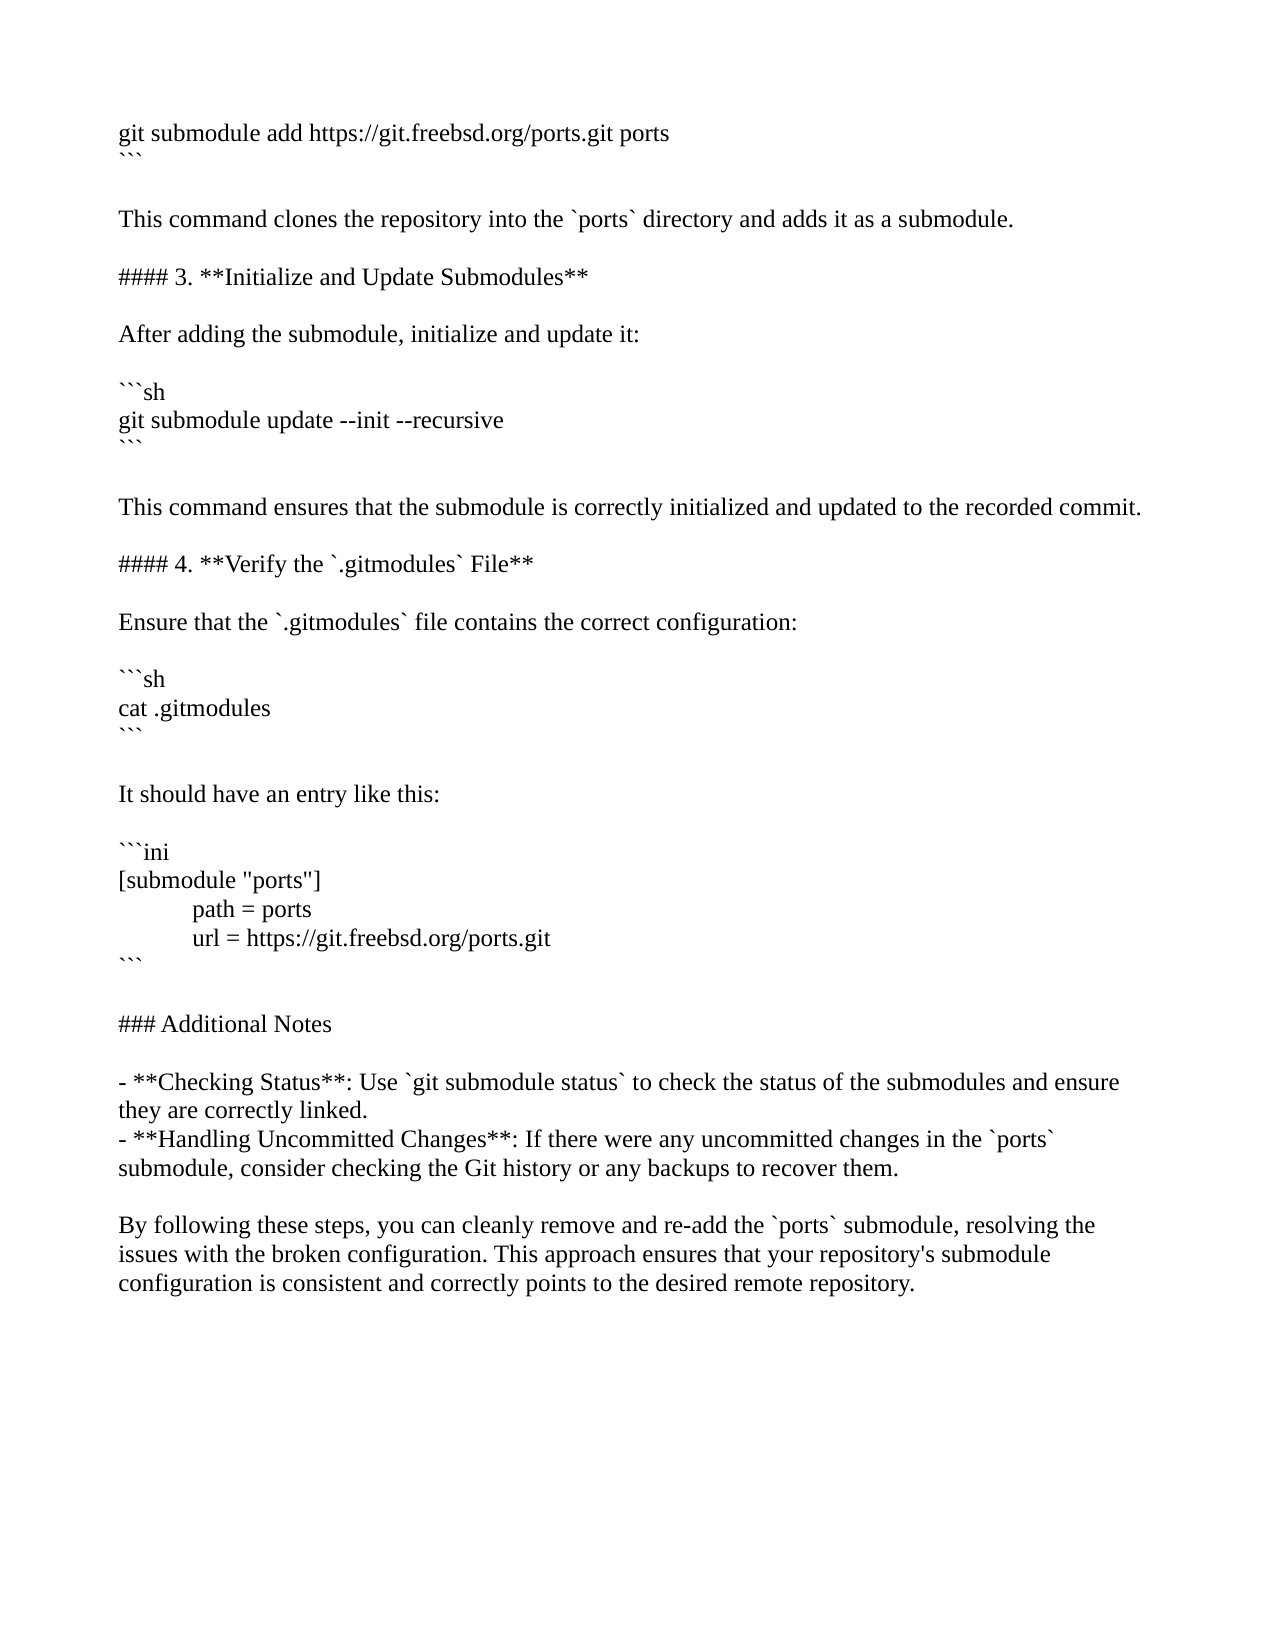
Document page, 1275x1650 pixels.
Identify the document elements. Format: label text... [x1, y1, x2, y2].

text By following these steps, you can cleanly remove and re-add the `ports` submodule, resolving the issues with the broken configuration. This approach ensures that your repository's submodule configuration is consistent and correctly points to the desired remote repository. [118, 1211, 1157, 1297]
text cat .gitmodules [118, 693, 1157, 722]
text #### 3. **Initialize and Update Submodules** [118, 262, 1157, 291]
text - **Checking Status**: Use `git submodule status` to check the status of the submodules and ensure they are correctly linked. [118, 1067, 1157, 1124]
text After adding the submodule, initialize and update it: [118, 319, 1157, 348]
text git submodule update --init --recursive [118, 406, 1157, 434]
text ``` [118, 722, 1157, 751]
text git submodule add https://git.freebsd.org/ports.git ports [118, 118, 1157, 147]
text This command ensures that the submodule is correctly initialized and updated to the recorded commit. [118, 492, 1157, 521]
text #### 4. **Verify the `.gitmodules` File** [118, 549, 1157, 578]
text ```ini [118, 837, 1157, 866]
text It should have an entry like this: [118, 779, 1157, 808]
text ```sh [118, 664, 1157, 693]
text Ensure that the `.gitmodules` file contains the correct configuration: [118, 607, 1157, 636]
text ``` [118, 952, 1157, 981]
text url = https://git.freebsd.org/ports.git [118, 923, 1157, 952]
text - **Handling Uncommitted Changes**: If there were any uncommitted changes in the `ports` submodule, consider checking the Git history or any backups to recover them. [118, 1124, 1157, 1182]
text ``` [118, 434, 1157, 463]
text [submodule "ports"] [118, 866, 1157, 894]
text ``` [118, 147, 1157, 176]
text ### Additional Notes [118, 1009, 1157, 1038]
text ```sh [118, 377, 1157, 406]
text This command clones the repository into the `ports` directory and adds it as a submodule. [118, 204, 1157, 233]
text path = ports [118, 894, 1157, 923]
